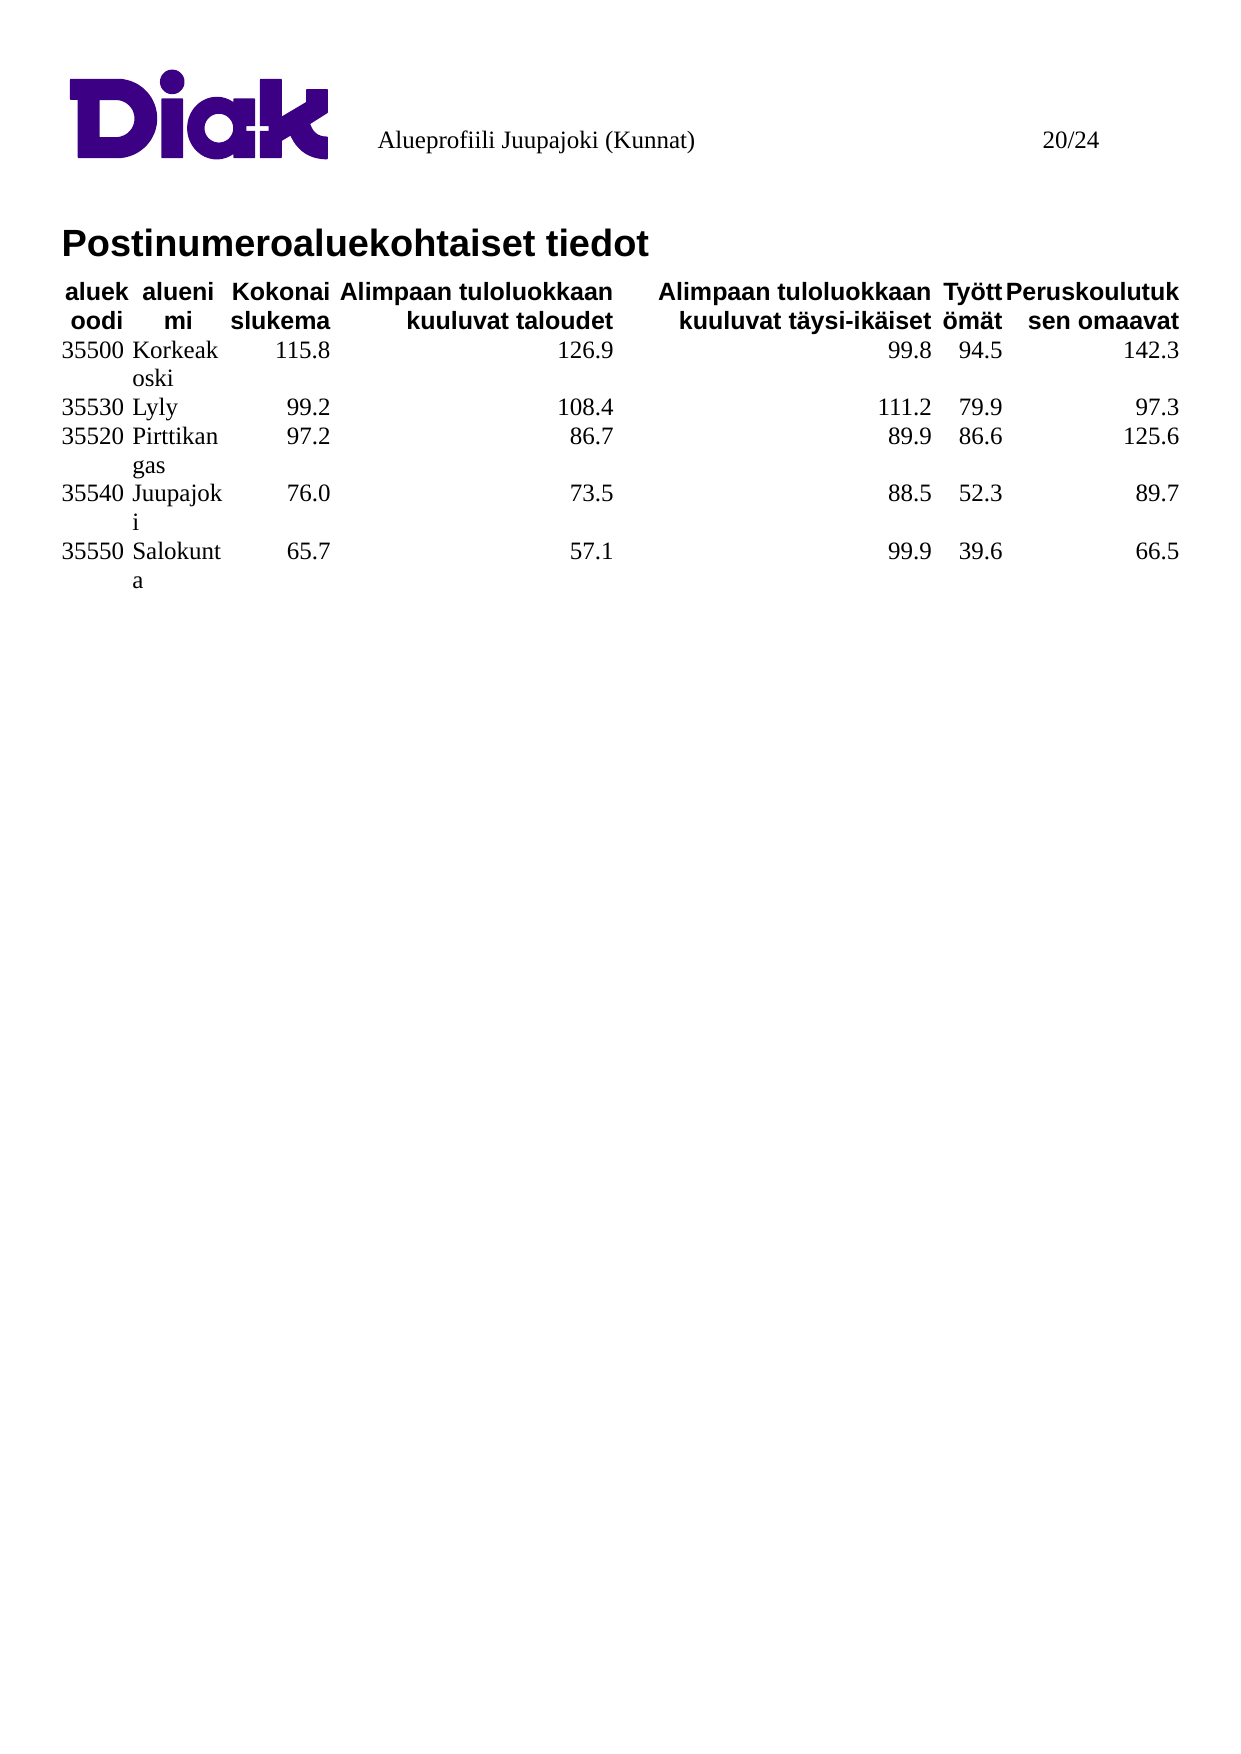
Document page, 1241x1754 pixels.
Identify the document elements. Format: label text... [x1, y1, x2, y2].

table_cell 142.3 [1002, 335, 1179, 392]
table_cell 108.4 [330, 392, 613, 421]
table_cell Korkeakoski [132, 335, 224, 392]
table_cell Pirttikangas [132, 421, 224, 478]
table_cell 57.1 [330, 536, 613, 593]
table_cell 89.7 [1002, 479, 1179, 536]
table_cell 35520 [61, 421, 132, 478]
subtitle Postinumeroaluekohtaiset tiedot [61, 221, 1179, 265]
table_cell 35530 [61, 392, 132, 421]
table_cell 89.9 [613, 421, 931, 478]
table_header Kokonaislukema [224, 277, 330, 335]
table_cell 99.8 [613, 335, 931, 392]
table_cell 79.9 [931, 392, 1002, 421]
table_cell 111.2 [613, 392, 931, 421]
table_cell 76.0 [224, 479, 330, 536]
table_cell 125.6 [1002, 421, 1179, 478]
table_cell 66.5 [1002, 536, 1179, 593]
table_cell Juupajoki [132, 479, 224, 536]
table_header aluenimi [132, 277, 224, 335]
table_cell 39.6 [931, 536, 1002, 593]
table_cell 35550 [61, 536, 132, 593]
table_cell 97.2 [224, 421, 330, 478]
table_cell 115.8 [224, 335, 330, 392]
table_header Peruskoulutuksen omaavat [1002, 277, 1179, 335]
table_cell 97.3 [1002, 392, 1179, 421]
table_cell 126.9 [330, 335, 613, 392]
table_cell 86.6 [931, 421, 1002, 478]
table_cell 73.5 [330, 479, 613, 536]
table_cell Lyly [132, 392, 224, 421]
table_cell 99.2 [224, 392, 330, 421]
table_cell 65.7 [224, 536, 330, 593]
table_cell 35540 [61, 479, 132, 536]
table_cell 88.5 [613, 479, 931, 536]
table_header Alimpaan tuloluokkaan kuuluvat täysi-ikäiset [613, 277, 931, 335]
table_cell 52.3 [931, 479, 1002, 536]
table_cell 35500 [61, 335, 132, 392]
table_cell Salokunta [132, 536, 224, 593]
table_cell 94.5 [931, 335, 1002, 392]
table_header Alimpaan tuloluokkaan kuuluvat taloudet [330, 277, 613, 335]
table_cell 99.9 [613, 536, 931, 593]
table_header Työttömät [931, 277, 1002, 335]
table_header aluekoodi [61, 277, 132, 335]
table_cell 86.7 [330, 421, 613, 478]
